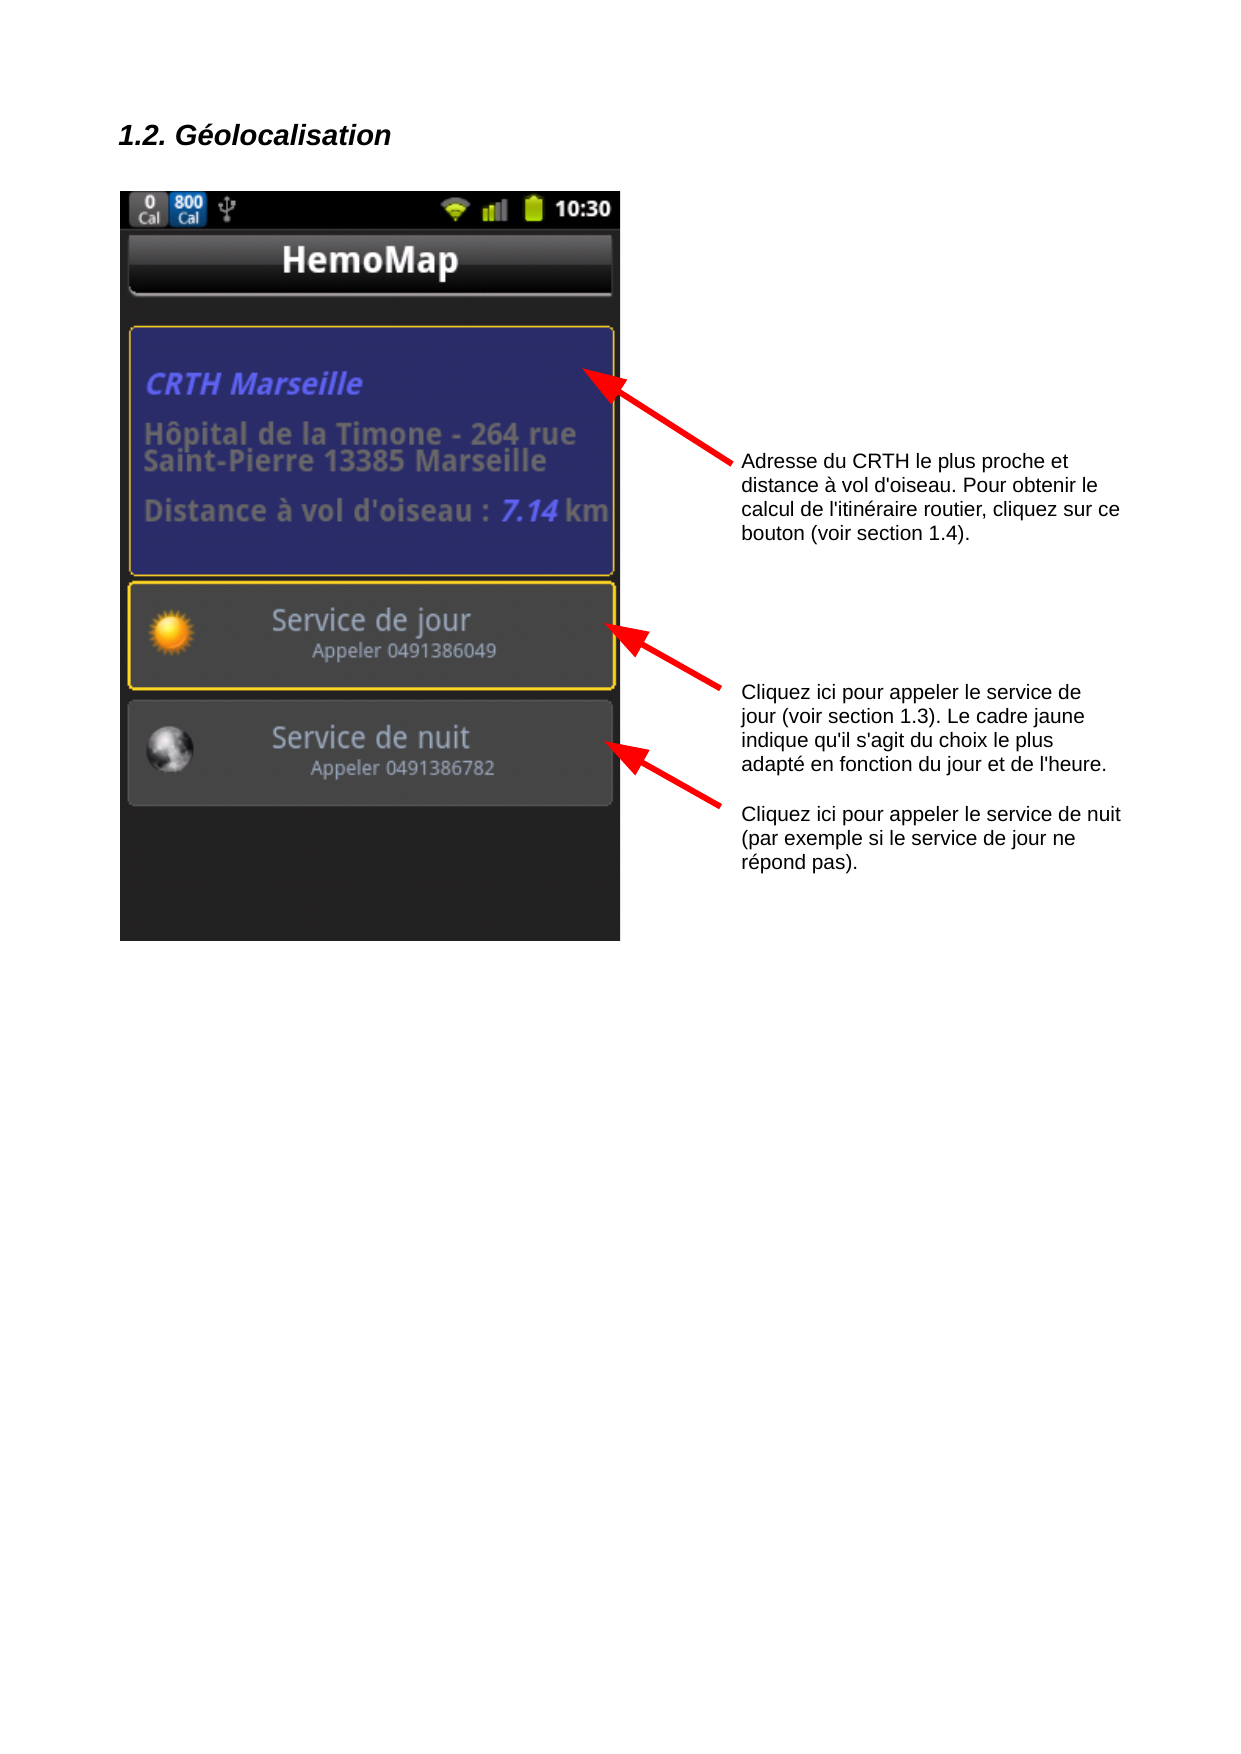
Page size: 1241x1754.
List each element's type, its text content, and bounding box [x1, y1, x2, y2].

subtitle 1.2. Géolocalisation [118, 118, 1122, 152]
picture [120, 191, 621, 941]
